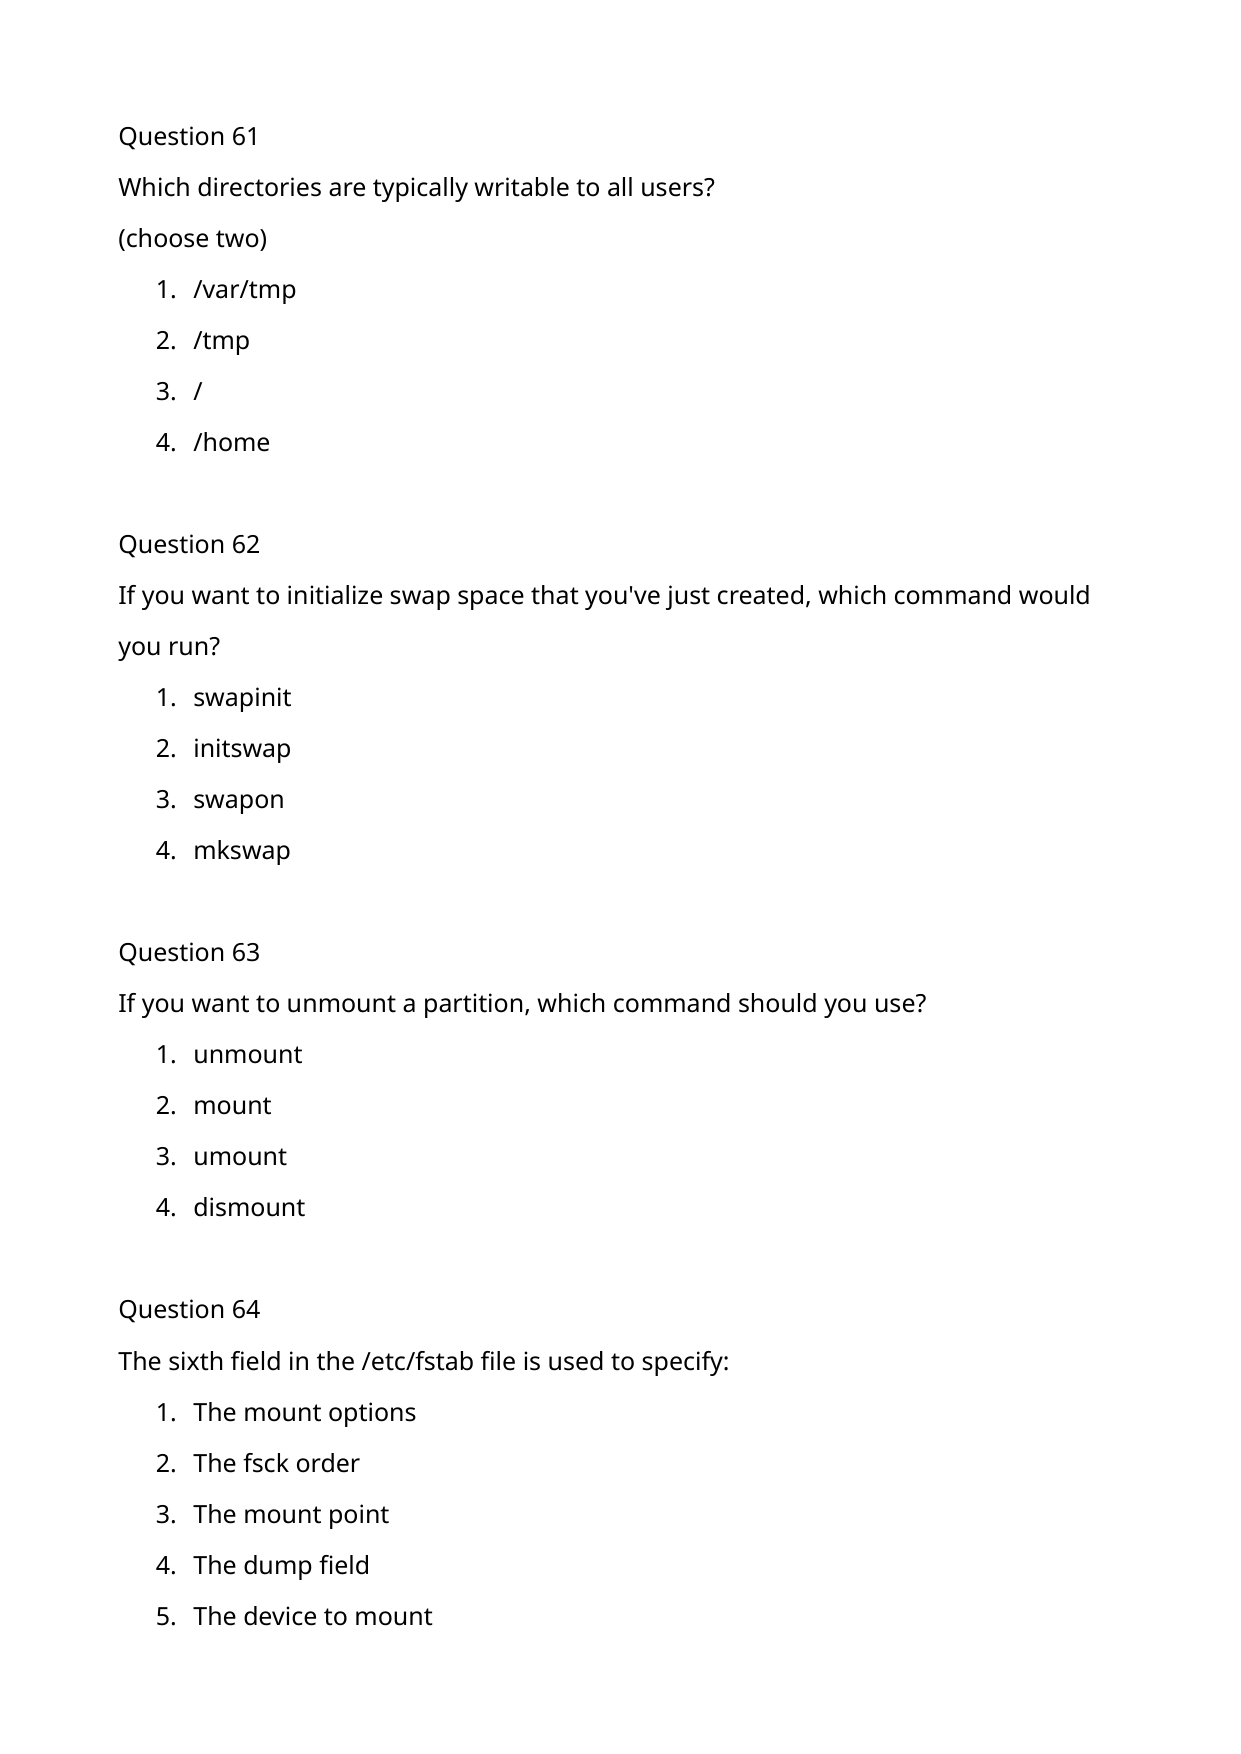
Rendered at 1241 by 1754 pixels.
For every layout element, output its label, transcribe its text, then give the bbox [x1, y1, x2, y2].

list /var/tmp [156, 271, 1122, 305]
text Question 64 [118, 1292, 1122, 1326]
list The mount options [156, 1394, 1122, 1428]
text The sixth field in the /etc/fstab file is used to specify: [118, 1343, 1122, 1377]
list The device to mount [156, 1598, 1122, 1632]
list mount [156, 1088, 1122, 1122]
list / [156, 373, 1122, 407]
list unmount [156, 1037, 1122, 1071]
list The dump field [156, 1547, 1122, 1581]
list initswap [156, 731, 1122, 765]
list The fsck order [156, 1445, 1122, 1479]
text If you want to unmount a partition, which command should you use? [118, 986, 1122, 1020]
list umount [156, 1139, 1122, 1173]
text (choose two) [118, 220, 1122, 254]
text Which directories are typically writable to all users? [118, 169, 1122, 203]
list mkswap [156, 833, 1122, 867]
list /home [156, 424, 1122, 458]
list /tmp [156, 322, 1122, 356]
text If you want to initialize swap space that you've just created, which command would you run? [118, 577, 1122, 663]
text Question 62 [118, 526, 1122, 561]
list dismount [156, 1190, 1122, 1224]
list swapinit [156, 679, 1122, 714]
text Question 61 [118, 118, 1122, 152]
list The mount point [156, 1496, 1122, 1530]
list swapon [156, 782, 1122, 816]
text Question 63 [118, 935, 1122, 969]
